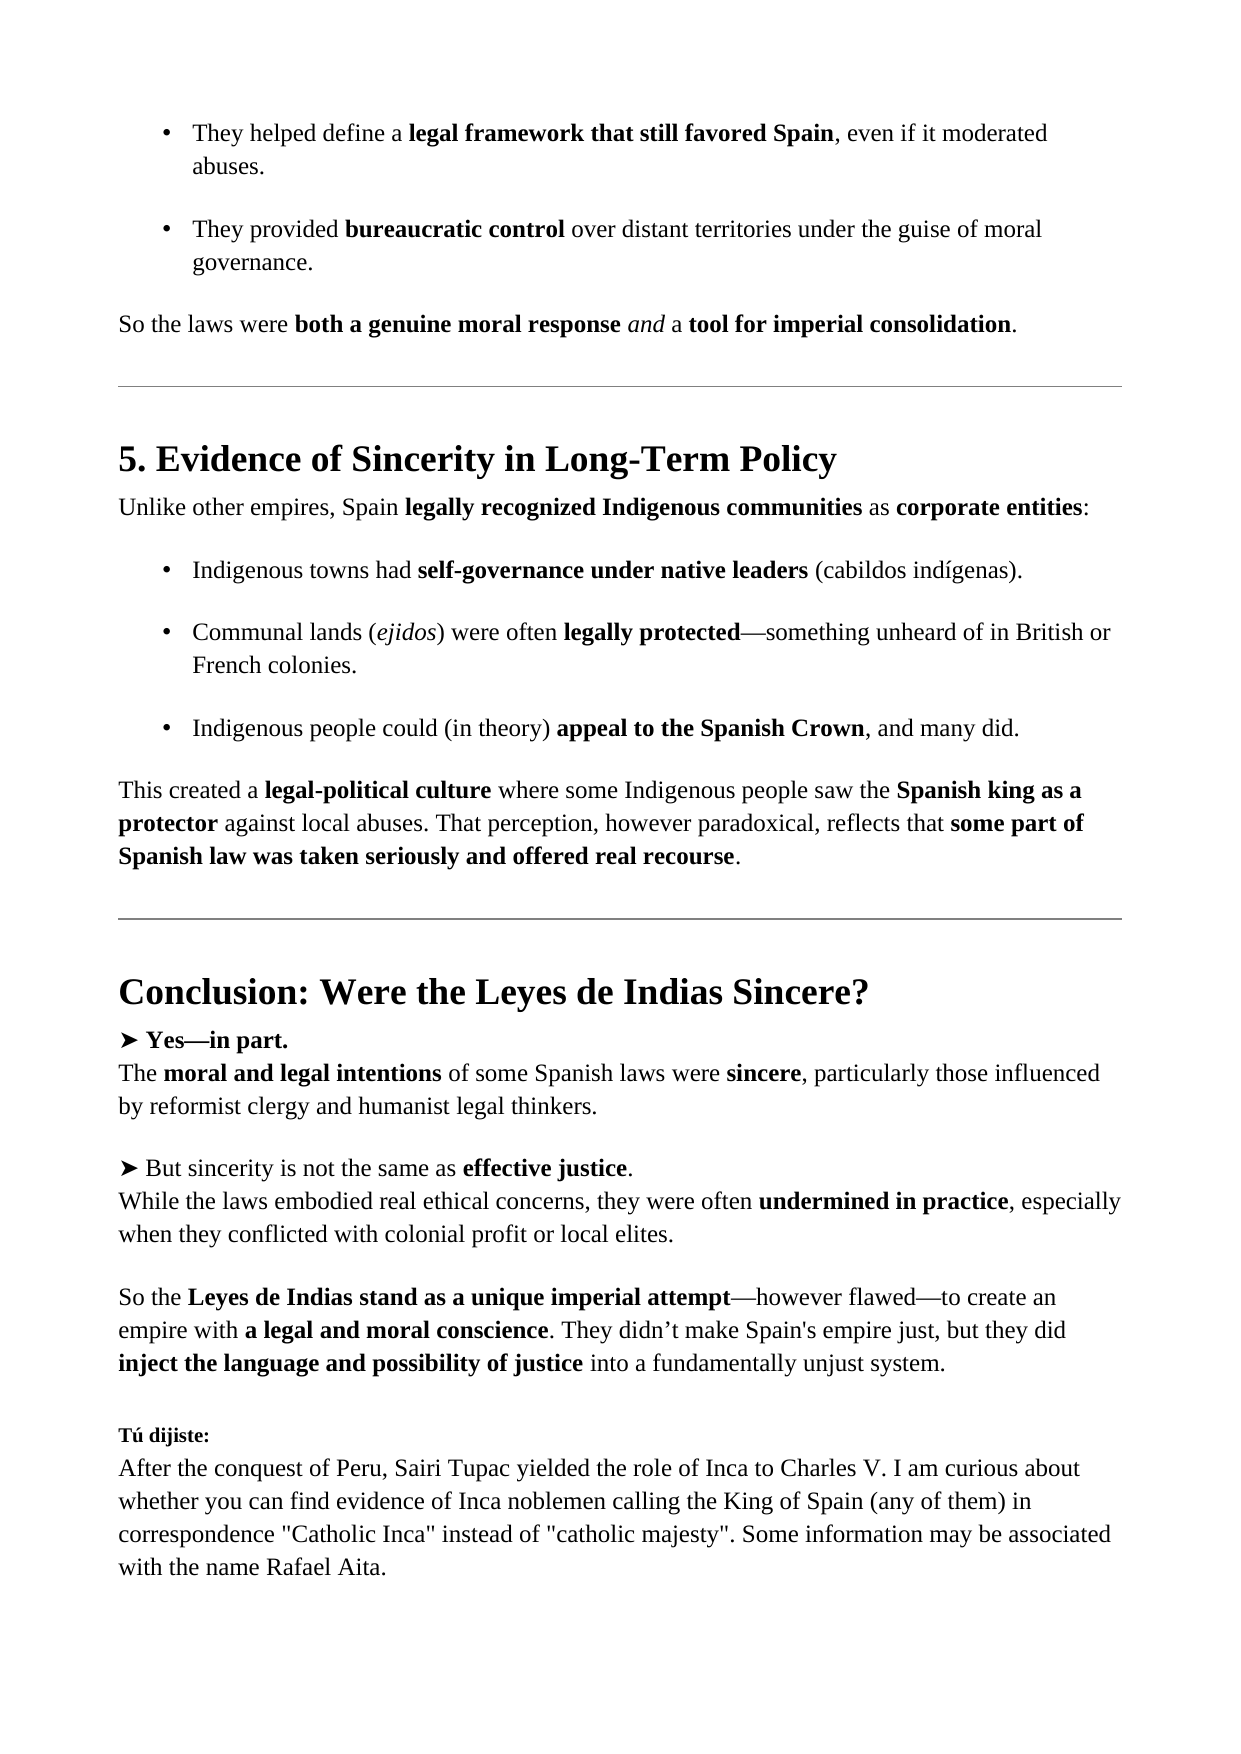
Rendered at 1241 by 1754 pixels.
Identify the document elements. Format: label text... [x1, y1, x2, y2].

list Communal lands (ejidos) were often legally protected—something unheard of in British or French colonies. [162, 617, 1122, 679]
text Unlike other empires, Spain legally recognized Indigenous communities as corporate entities: [118, 492, 1122, 521]
text ➤ But sincerity is not the same as effective justice. While the laws embodied real ethical concerns, they were often undermined in practice, especially when they conflicted with colonial profit or local elites. [118, 1153, 1122, 1248]
list They helped define a legal framework that still favored Spain, even if it moderated abuses. [162, 118, 1122, 180]
subtitle Conclusion: Were the Leyes de Indias Sincere? [118, 969, 1122, 1012]
list Indigenous towns had self-governance under native leaders (cabildos indígenas). [162, 555, 1122, 584]
subtitle 5. Evidence of Sincerity in Long-Term Policy [118, 437, 1122, 480]
text This created a legal-political culture where some Indigenous people saw the Spanish king as a protector against local abuses. That perception, however paradoxical, reflects that some part of Spanish law was taken seriously and offered real recourse. [118, 775, 1122, 870]
text ➤ Yes—in part. The moral and legal intentions of some Spanish laws were sincere, particularly those influenced by reformist clergy and humanist legal thinkers. [118, 1025, 1122, 1119]
text So the laws were both a genuine moral response and a tool for imperial consolidation. [118, 309, 1122, 338]
subtitle Tú dijiste: [118, 1423, 1122, 1447]
text After the conquest of Peru, Sairi Tupac yielded the role of Inca to Charles V. I am curious about whether you can find evidence of Inca noblemen calling the King of Spain (any of them) in correspondence "Catholic Inca" instead of "catholic majesty". Some information may be associated with the name Rafael Aita. [118, 1453, 1122, 1581]
list They provided bureaucratic control over distant territories under the guise of moral governance. [162, 214, 1122, 275]
list Indigenous people could (in theory) appeal to the Spanish Crown, and many did. [162, 713, 1122, 742]
text So the Leyes de Indias stand as a unique imperial attempt—however flawed—to create an empire with a legal and moral conscience. They didn’t make Spain's empire just, but they did inject the language and possibility of justice into a fundamentally unjust system. [118, 1282, 1122, 1377]
